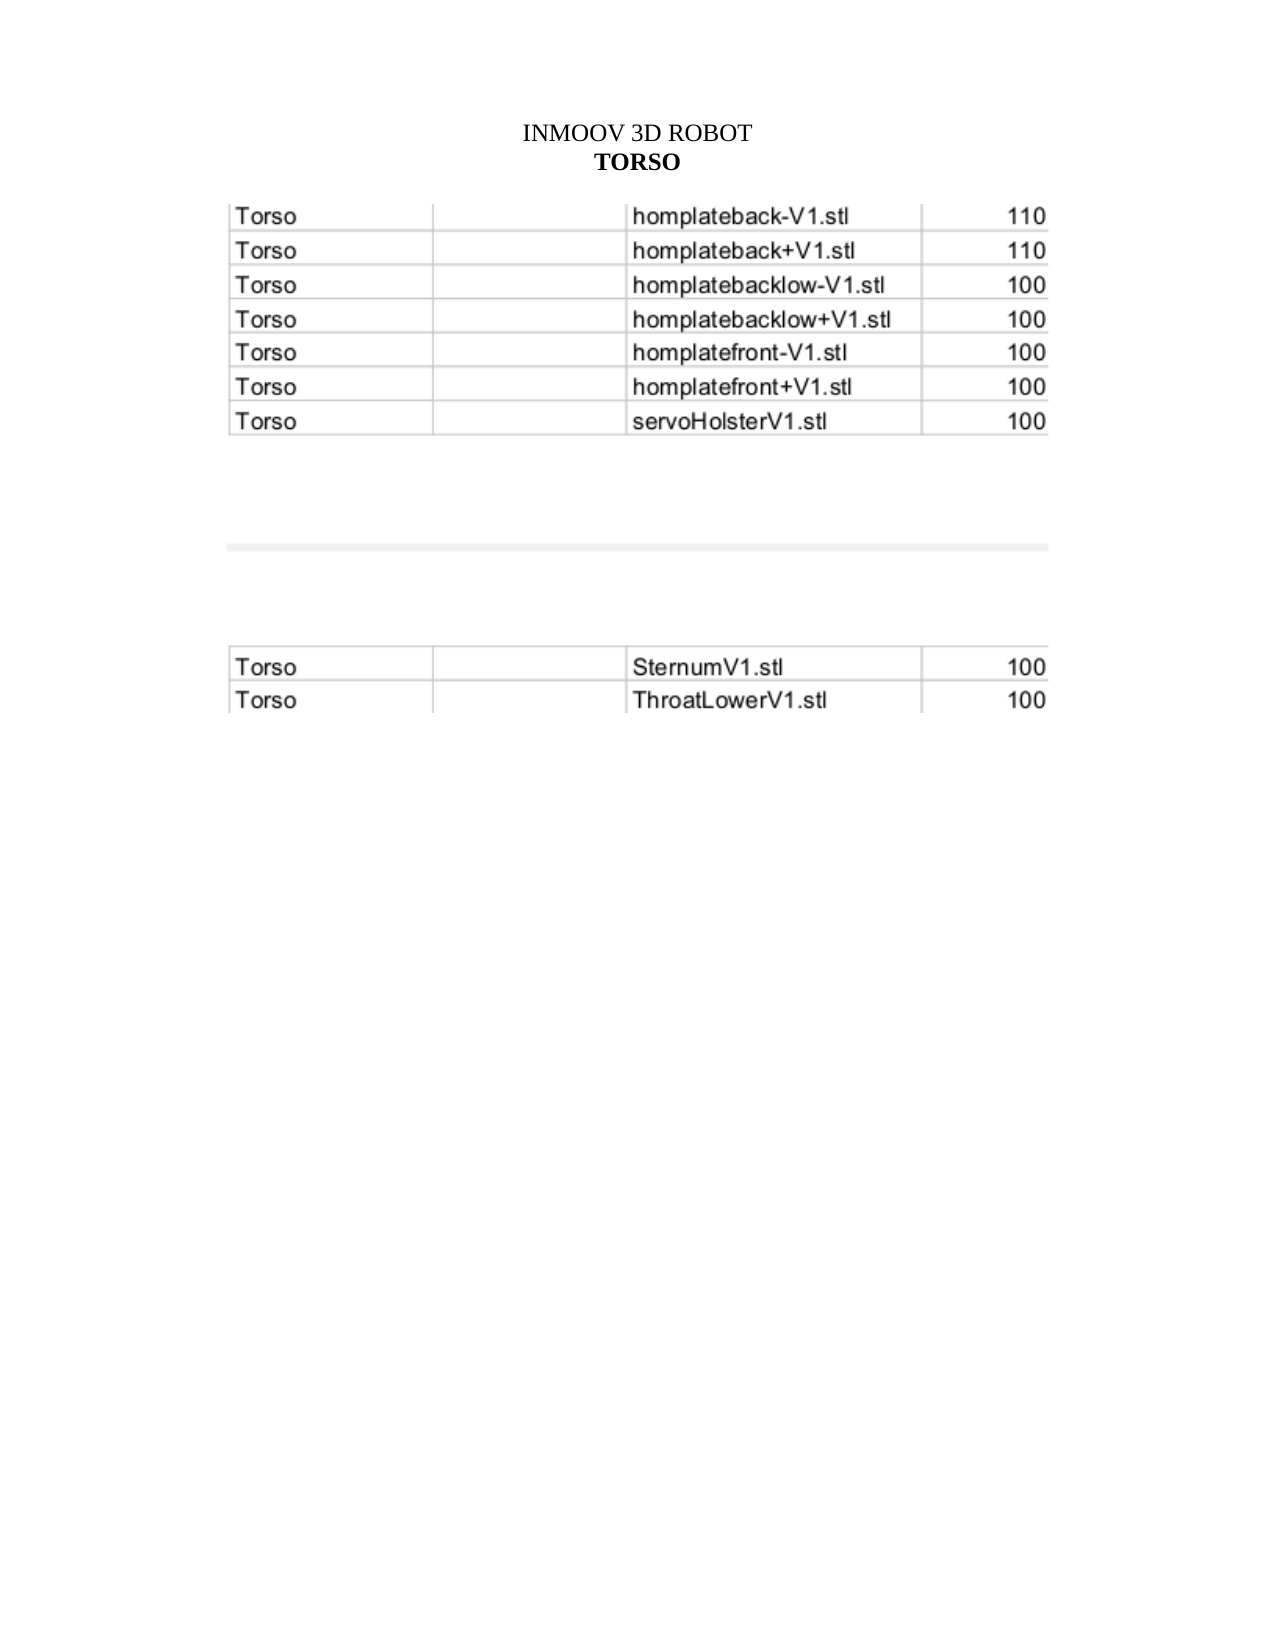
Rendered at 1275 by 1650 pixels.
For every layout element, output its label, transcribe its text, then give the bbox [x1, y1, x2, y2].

picture [226, 204, 1049, 713]
text INMOOV 3D ROBOT [118, 118, 1157, 147]
text TORSO [118, 147, 1157, 176]
